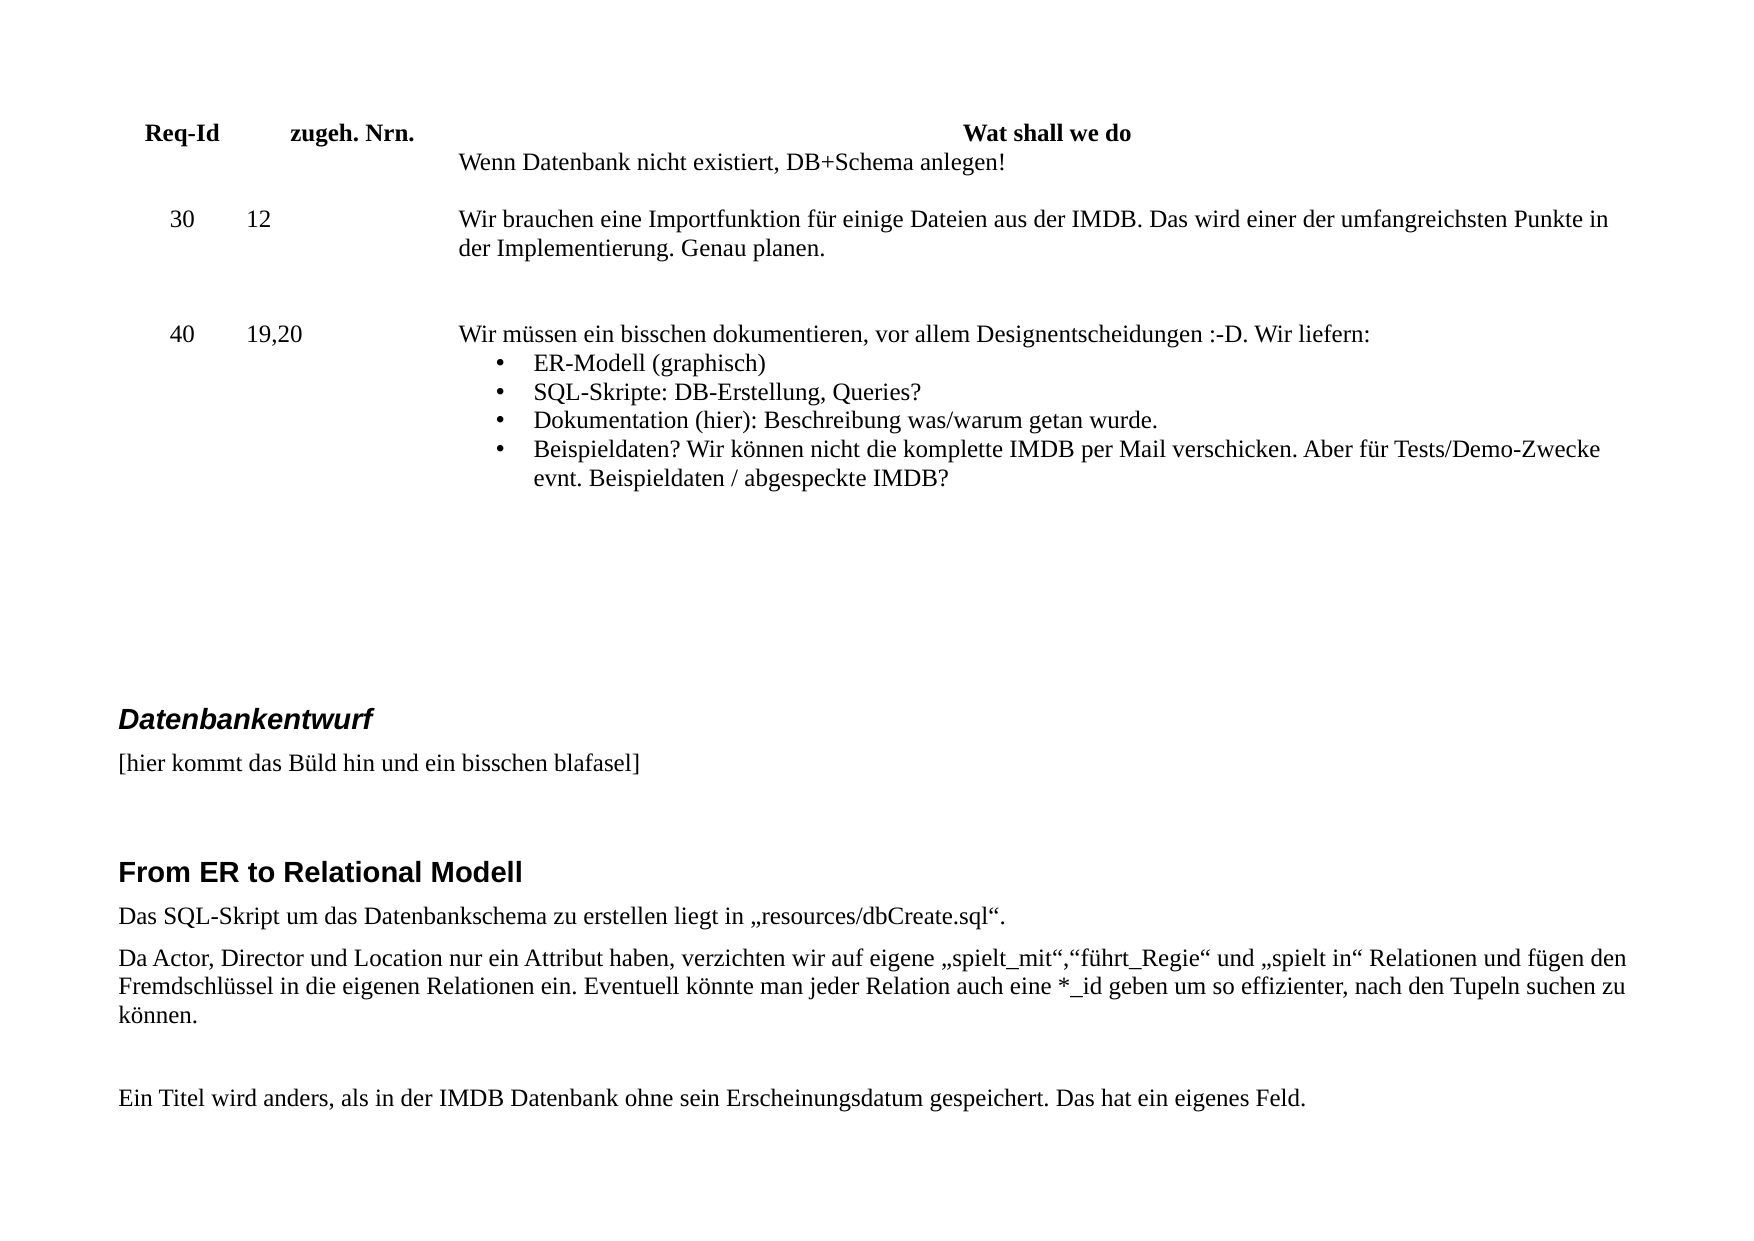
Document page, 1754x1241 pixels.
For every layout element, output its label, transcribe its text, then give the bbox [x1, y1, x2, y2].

table_cell [118, 578, 246, 607]
table_cell [458, 578, 1636, 607]
table_cell [118, 291, 246, 319]
table_cell [458, 291, 1636, 319]
text [hier kommt das Büld hin und ein bisschen blafasel] [118, 748, 1636, 777]
table_cell [458, 521, 1636, 549]
table_cell [246, 291, 458, 319]
table_cell [118, 262, 246, 291]
table_header zugeh. Nrn. [246, 118, 458, 147]
table_cell [458, 176, 1636, 204]
table_cell 30 [118, 204, 246, 262]
table_cell Wir müssen ein bisschen dokumentieren, vor allem Designentscheidungen :-D. Wir liefern: ER-Modell (graphisch) SQL-Skripte: DB-Erstellung, Queries? Dokumentation (hier): Beschreibung was/warum getan wurde. Beispieldaten? Wir können nicht die komplette IMDB per Mail verschicken. Aber für Tests/Demo-Zwecke evnt. Beispieldaten / abgespeckte IMDB? [458, 319, 1636, 492]
table_cell 40 [118, 319, 246, 492]
table_cell [118, 147, 246, 176]
table_cell [246, 492, 458, 521]
table_header Wat shall we do [458, 118, 1636, 147]
table_cell 12 [246, 204, 458, 262]
table_cell [246, 549, 458, 578]
table_header Req-Id [118, 118, 246, 147]
table_cell [246, 607, 458, 636]
table_cell Wenn Datenbank nicht existiert, DB+Schema anlegen! [458, 147, 1636, 176]
table_cell [118, 521, 246, 549]
table_cell [118, 549, 246, 578]
table_cell [246, 262, 458, 291]
table_cell [246, 521, 458, 549]
table_cell [458, 262, 1636, 291]
table_cell [458, 607, 1636, 636]
table_cell [118, 607, 246, 636]
text Da Actor, Director und Location nur ein Attribut haben, verzichten wir auf eigene „spielt_mit“,“führt_Regie“ und „spielt in“ Relationen und fügen den Fremdschlüssel in die eigenen Relationen ein. Eventuell könnte man jeder Relation auch eine *_id geben um so effizienter, nach den Tupeln suchen zu können. [118, 943, 1636, 1029]
table_cell [458, 549, 1636, 578]
table_cell 19,20 [246, 319, 458, 492]
table_cell - [246, 147, 458, 176]
table_cell [246, 578, 458, 607]
table_cell [118, 492, 246, 521]
table_cell Wir brauchen eine Importfunktion für einige Dateien aus der IMDB. Das wird einer der umfangreichsten Punkte in der Implementierung. Genau planen. [458, 204, 1636, 262]
table_cell [118, 176, 246, 204]
table_cell [458, 492, 1636, 521]
table_cell [246, 176, 458, 204]
subtitle Datenbankentwurf [118, 702, 1636, 735]
subtitle From ER to Relational Modell [118, 855, 1636, 889]
text Das SQL-Skript um das Datenbankschema zu erstellen liegt in „resources/dbCreate.sql“. [118, 901, 1636, 930]
text Ein Titel wird anders, als in der IMDB Datenbank ohne sein Erscheinungsdatum gespeichert. Das hat ein eigenes Feld. [118, 1083, 1636, 1111]
